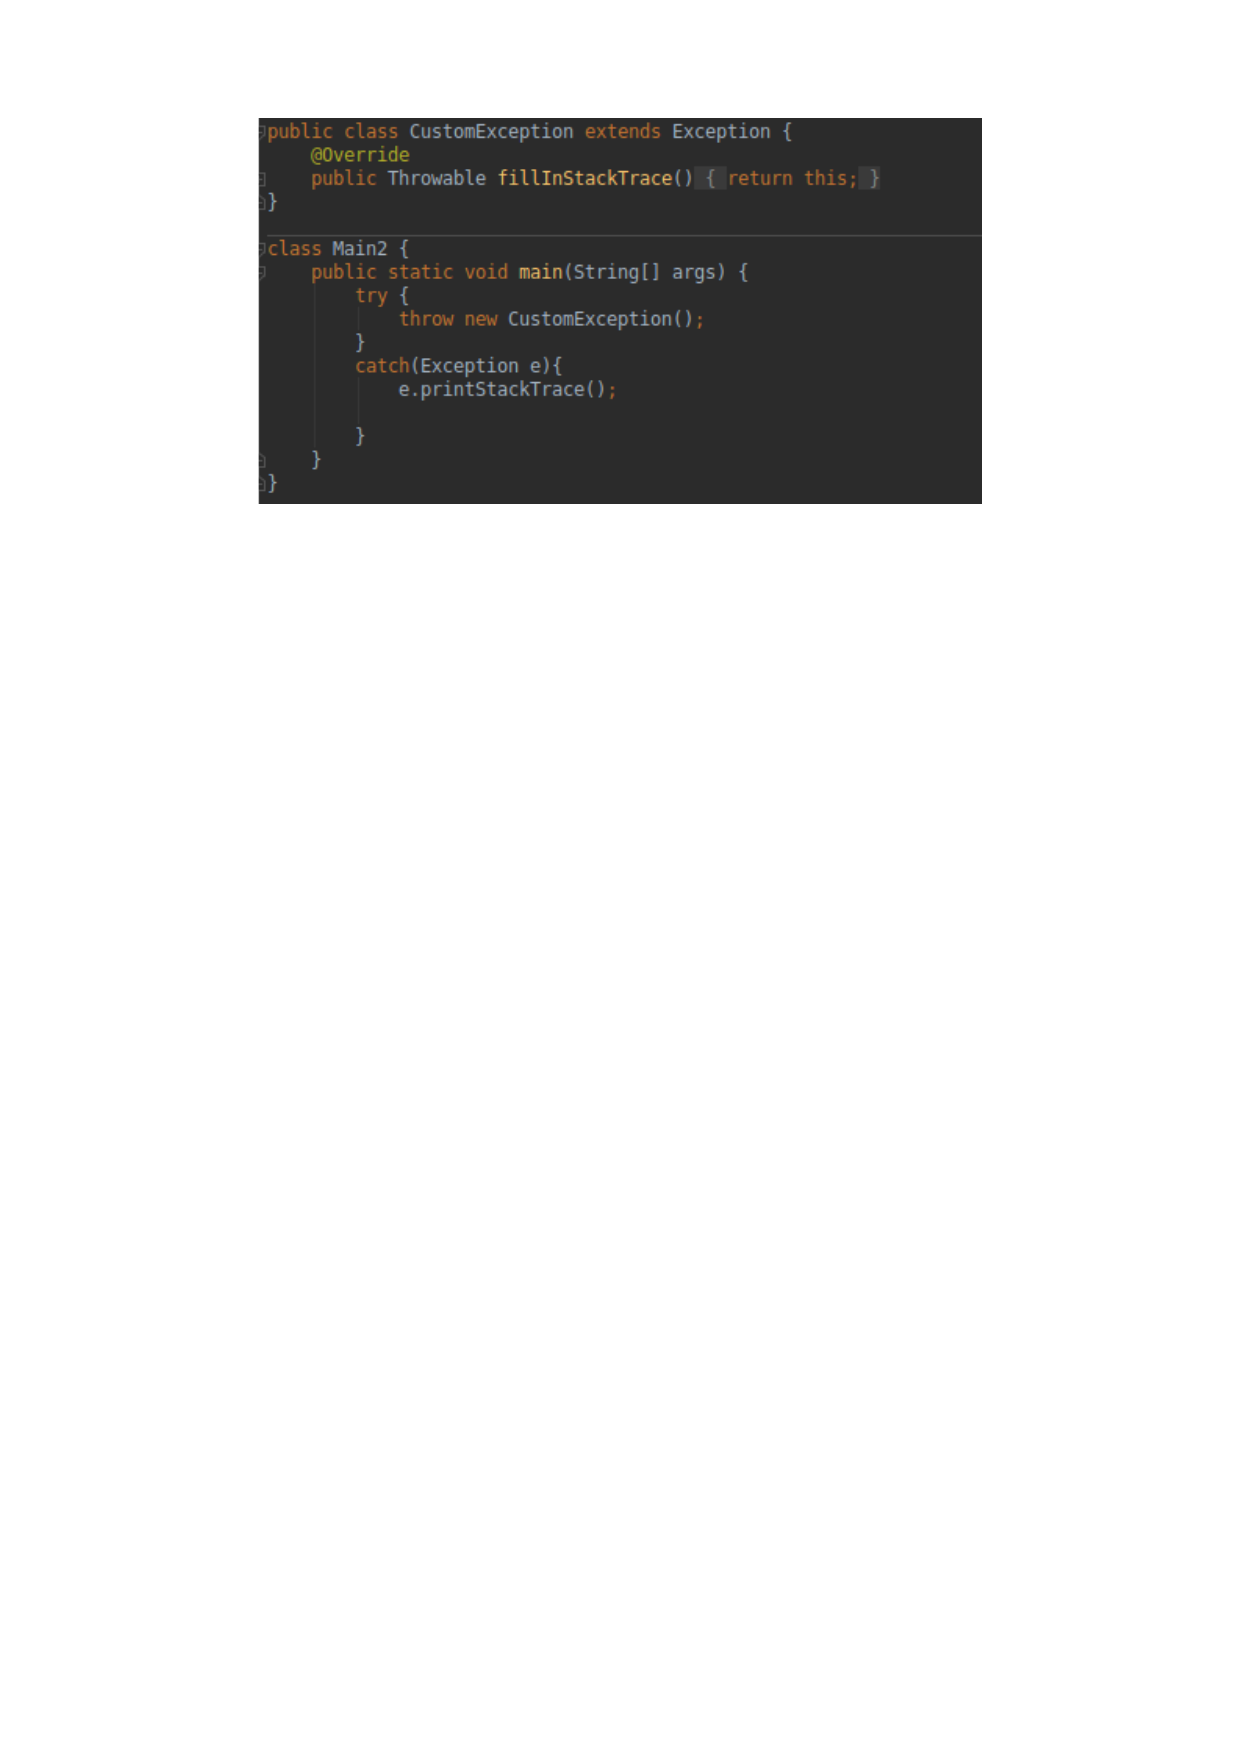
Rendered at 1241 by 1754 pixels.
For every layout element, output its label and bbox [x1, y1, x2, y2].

picture [258, 118, 982, 504]
